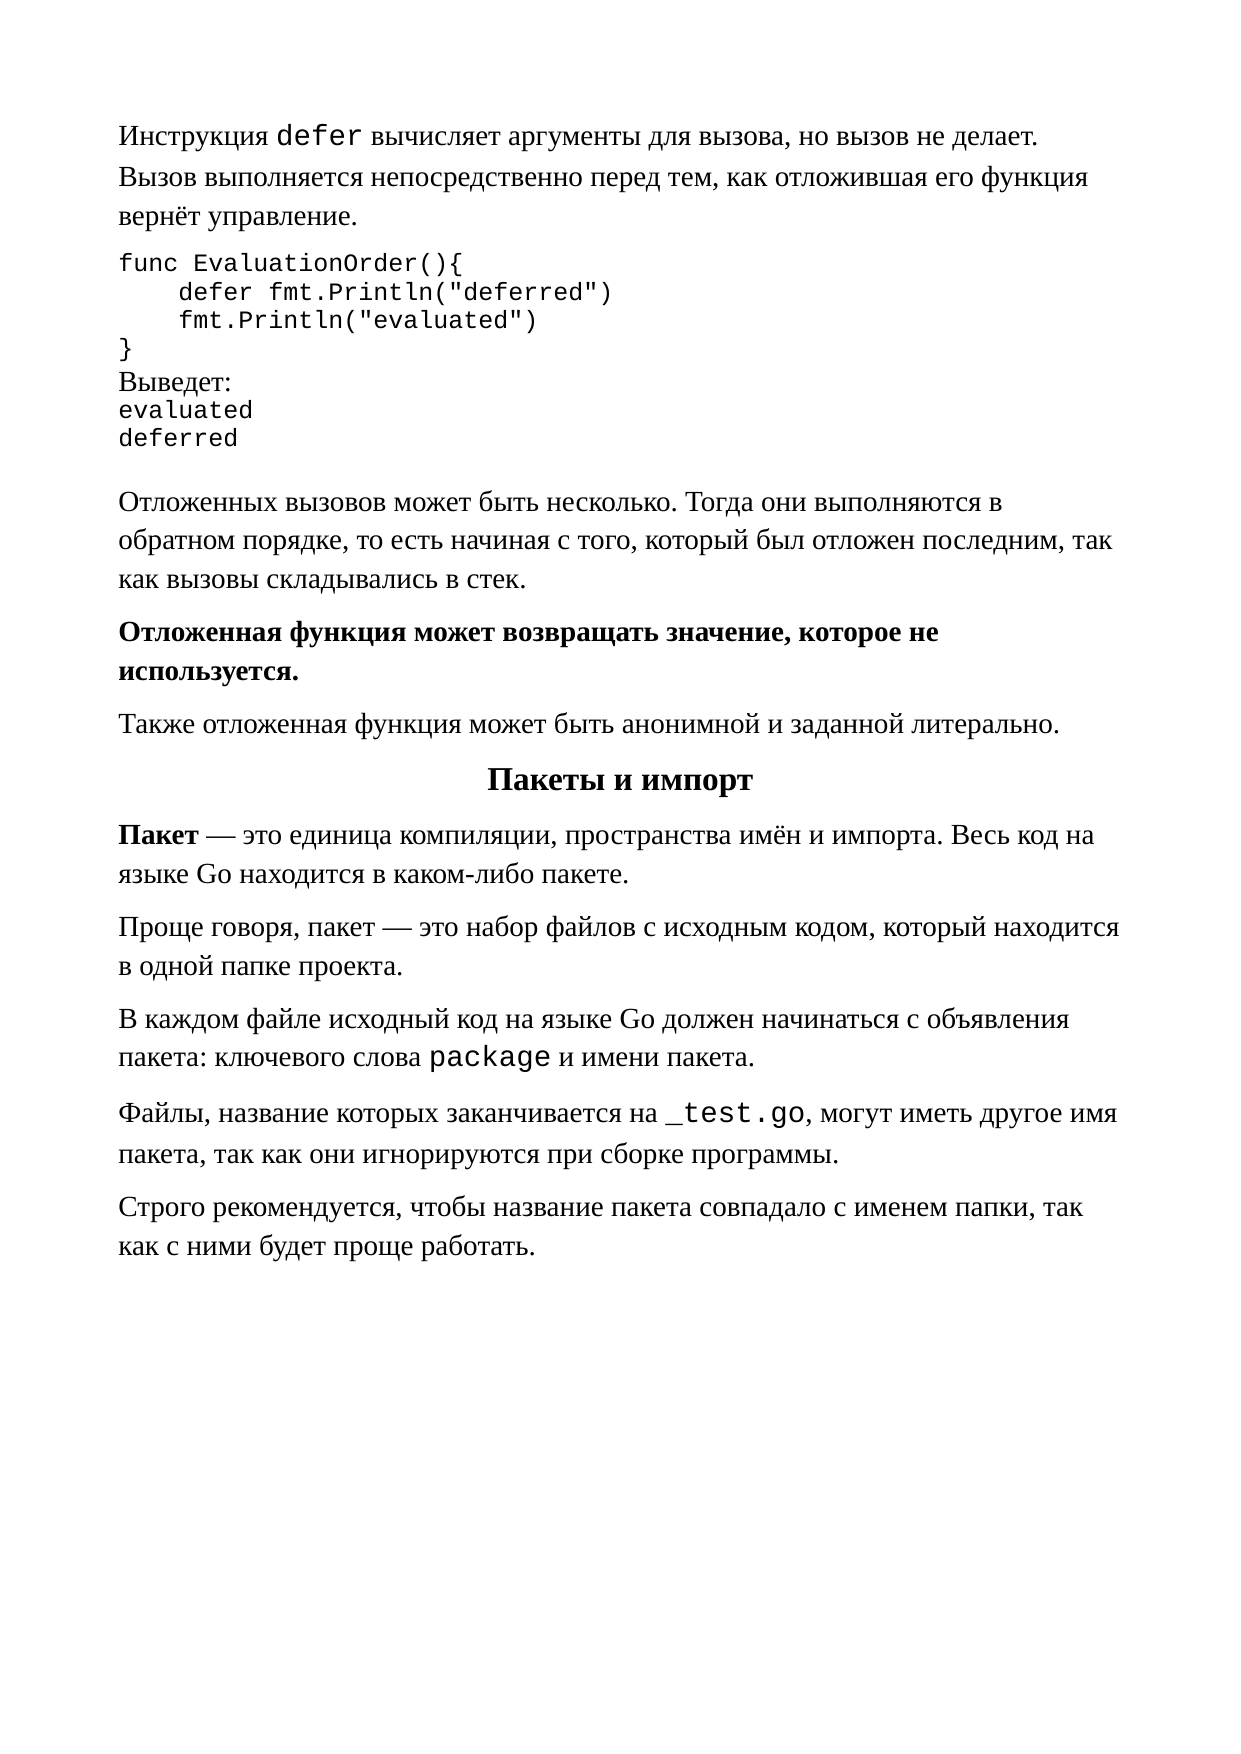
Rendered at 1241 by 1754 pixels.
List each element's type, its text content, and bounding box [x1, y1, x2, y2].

text Пакеты и импорт [118, 759, 1122, 797]
text func EvaluationOrder(){ [118, 251, 1122, 279]
text Строго рекомендуется, чтобы название пакета совпадало с именем папки, так как с ними будет проще работать. [118, 1189, 1122, 1262]
text Файлы, название которых заканчивается на _test.go, могут иметь другое имя пакета, так как они игнорируются при сборке программы. [118, 1095, 1122, 1170]
text Проще говоря, пакет — это набор файлов с исходным кодом, который находится в одной папке проекта. [118, 909, 1122, 981]
text В каждом файле исходный код на языке Go должен начинаться с объявления пакета: ключевого слова package и имени пакета. [118, 1001, 1122, 1075]
text defer fmt.Println("deferred") [118, 279, 1122, 307]
text } Выведет: evaluated deferred [118, 336, 1122, 454]
text Пакет — это единица компиляции, пространства имён и импорта. Весь код на языке Go находится в каком-либо пакете. [118, 817, 1122, 889]
text Отложенных вызовов может быть несколько. Тогда они выполняются в обратном порядке, то есть начиная с того, который был отложен последним, так как вызовы складывались в стек. [118, 484, 1122, 594]
text Инструкция defer вычисляет аргументы для вызова, но вызов не делает. Вызов выполняется непосредственно перед тем, как отложившая его функция вернёт управление. [118, 118, 1122, 231]
text fmt.Println("evaluated") [118, 307, 1122, 336]
text Отложенная функция может возвращать значение, которое не используется. [118, 614, 1122, 686]
text Также отложенная функция может быть анонимной и заданной литерально. [118, 706, 1122, 739]
